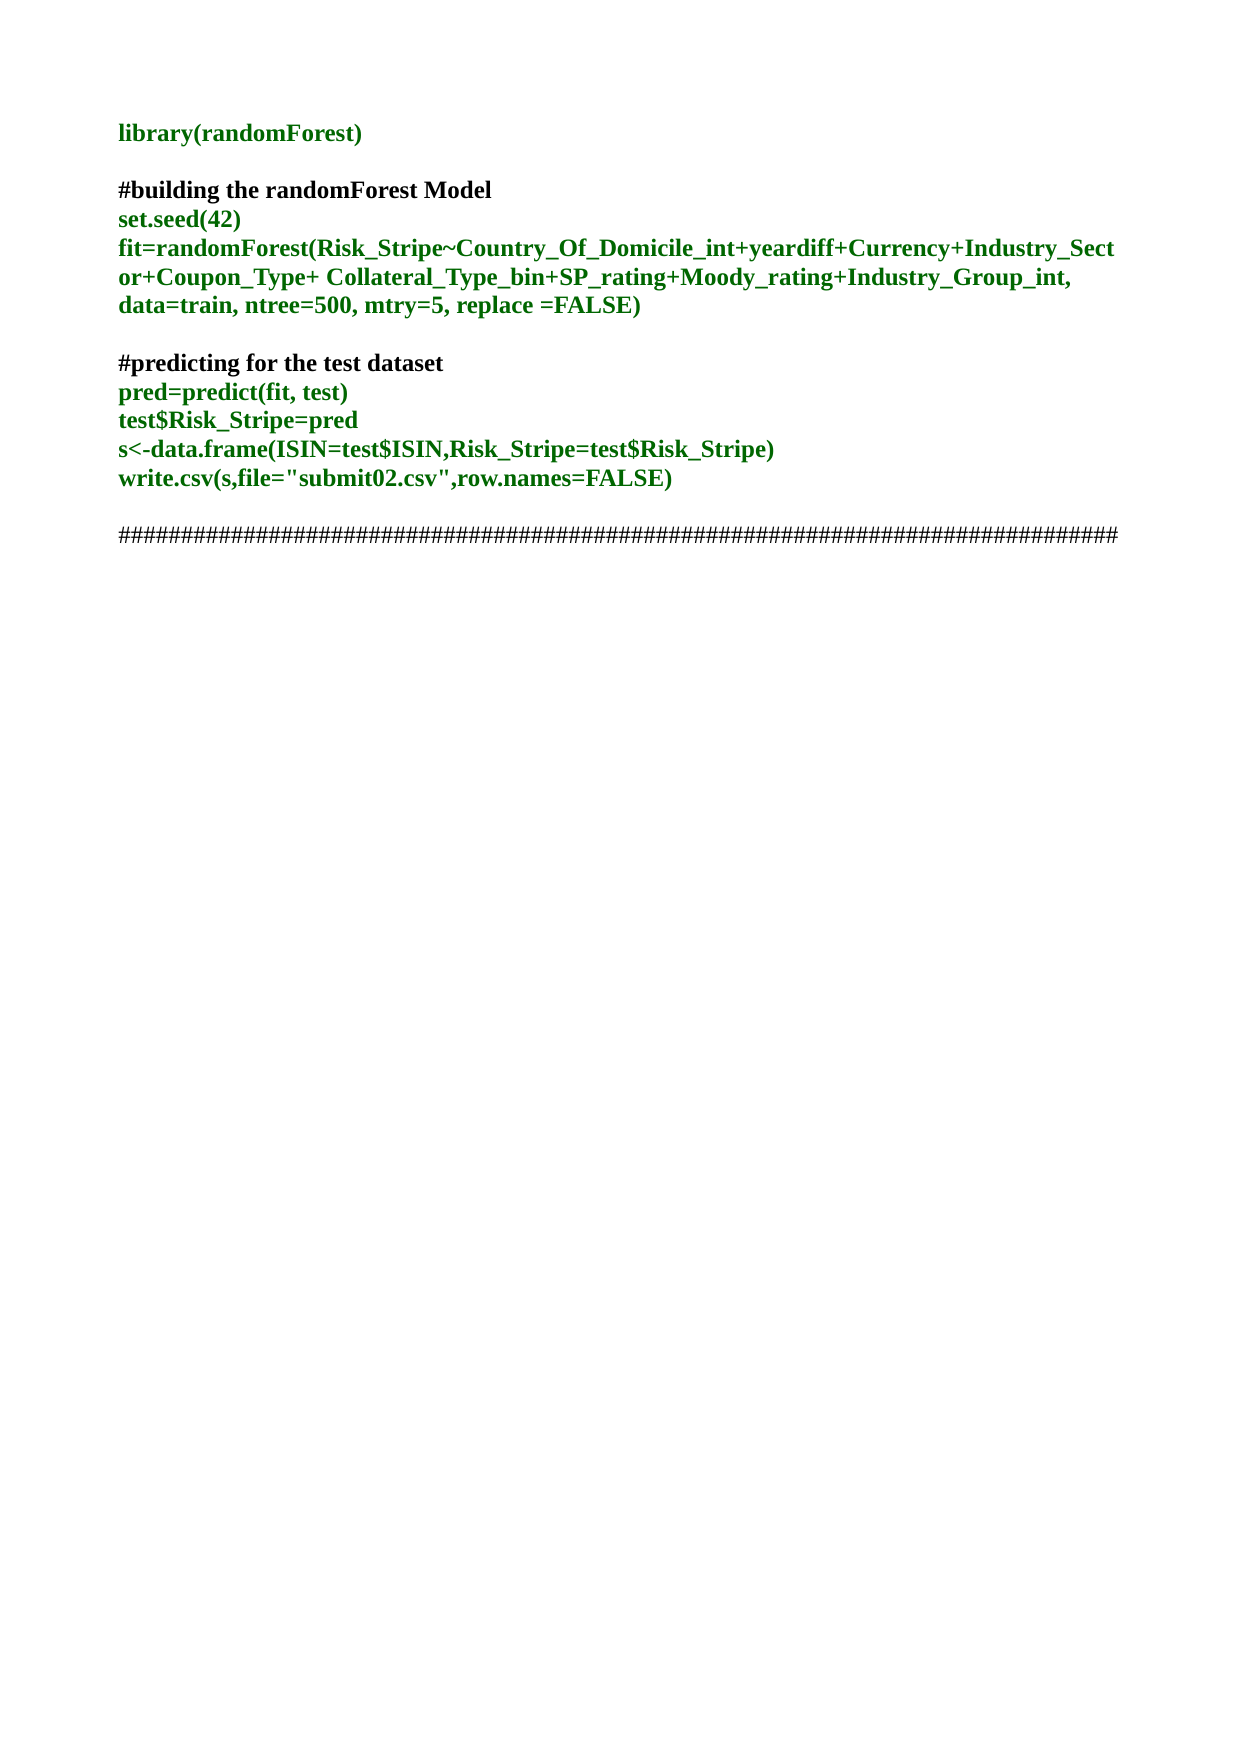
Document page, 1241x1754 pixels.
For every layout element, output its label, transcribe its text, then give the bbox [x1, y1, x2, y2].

text library(randomForest) [118, 118, 1122, 147]
text #predicting for the test dataset [118, 348, 1122, 377]
text set.seed(42) [118, 204, 1122, 233]
text s<-data.frame(ISIN=test$ISIN,Risk_Stripe=test$Risk_Stripe) [118, 434, 1122, 463]
text pred=predict(fit, test) [118, 377, 1122, 406]
text ################################################################################ [118, 521, 1122, 549]
text #building the randomForest Model [118, 176, 1122, 204]
text write.csv(s,file="submit02.csv",row.names=FALSE) [118, 463, 1122, 492]
text test$Risk_Stripe=pred [118, 406, 1122, 434]
text fit=randomForest(Risk_Stripe~Country_Of_Domicile_int+yeardiff+Currency+Industry_Sector+Coupon_Type+ Collateral_Type_bin+SP_rating+Moody_rating+Industry_Group_int, data=train, ntree=500, mtry=5, replace =FALSE) [118, 233, 1122, 319]
